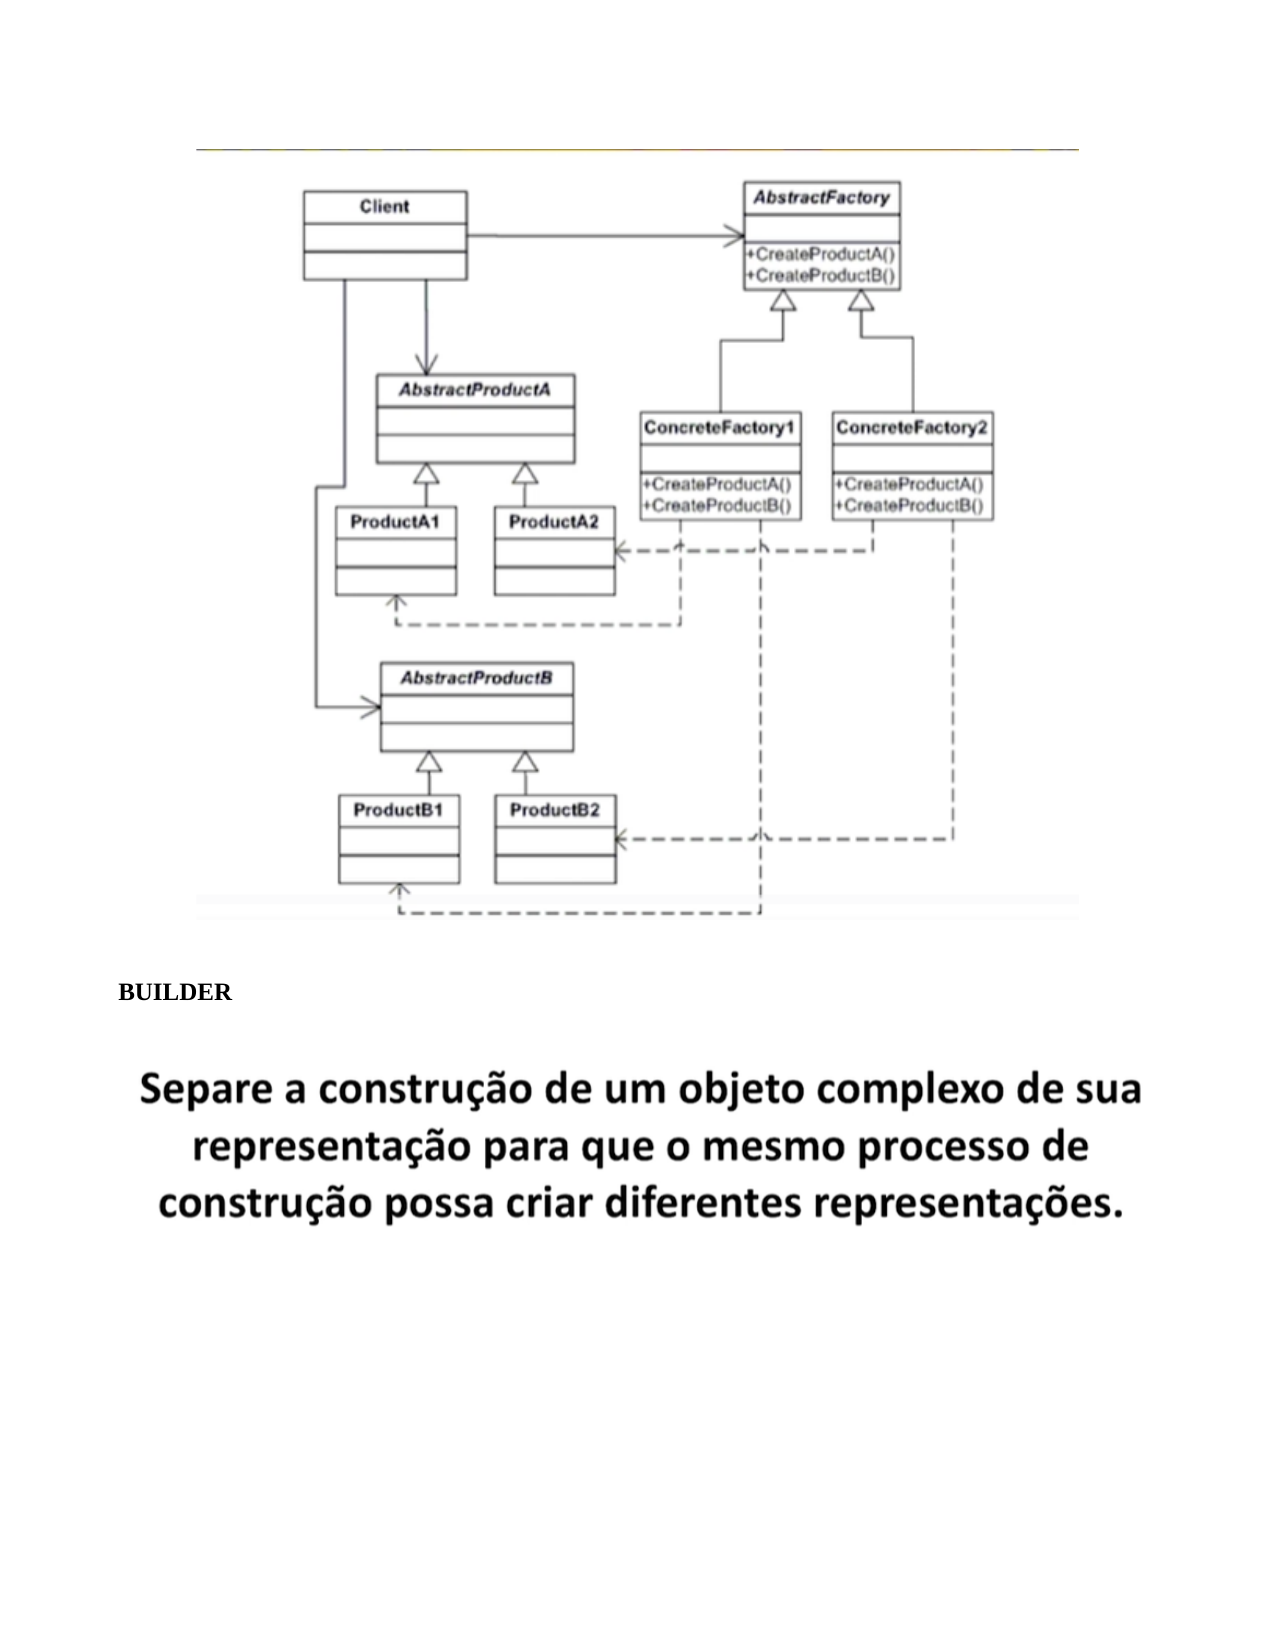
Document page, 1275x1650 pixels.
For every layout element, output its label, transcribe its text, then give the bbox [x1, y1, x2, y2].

picture [196, 149, 1079, 920]
picture [118, 1035, 1157, 1252]
text BUILDER [118, 977, 1157, 1006]
